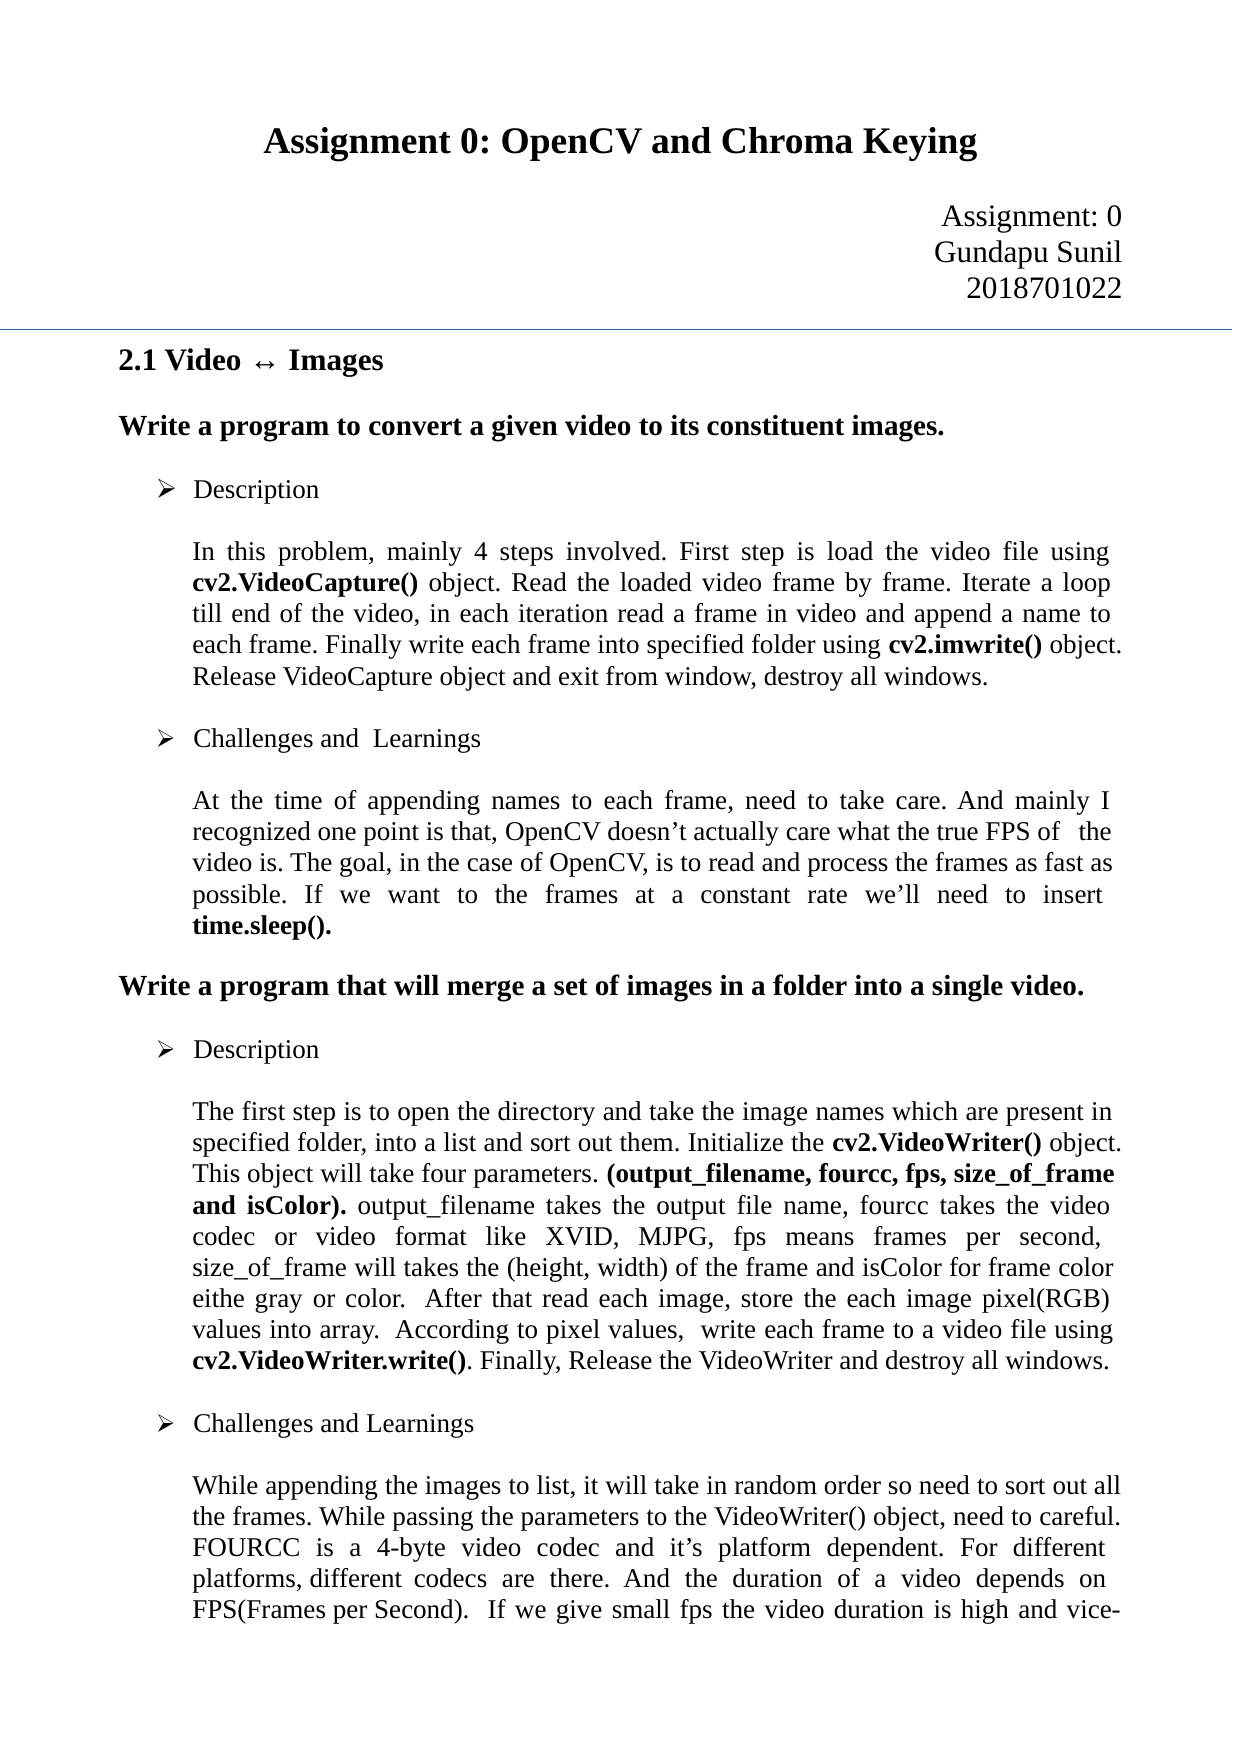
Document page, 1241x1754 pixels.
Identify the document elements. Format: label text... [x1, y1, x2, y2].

text Gundapu Sunil [118, 233, 1122, 269]
text Write a program that will merge a set of images in a folder into a single video. [118, 968, 1122, 1002]
text Write a program to convert a given video to its constituent images. [118, 408, 1122, 442]
text The first step is to open the directory and take the image names which are present in specified folder, into a list and sort out them. Initialize the cv2.VideoWriter() object. This object will take four parameters. (output_filename, fourcc, fps, size_of_frame and isColor). output_filename takes the output file name, fourcc takes the video codec or video format like XVID, MJPG, fps means frames per second, size_of_frame will takes the (height, width) of the frame and isColor for frame color eithe gray or color. After that read each image, store the each image pixel(RGB) values into array. According to pixel values, write each frame to a video file using cv2.VideoWriter.write(). Finally, Release the VideoWriter and destroy all windows. [118, 1095, 1122, 1376]
text At the time of appending names to each frame, need to take care. And mainly I recognized one point is that, OpenCV doesn’t actually care what the true FPS of the video is. The goal, in the case of OpenCV, is to read and process the frames as fast as possible. If we want to the frames at a constant rate we’ll need to insert time.sleep(). [118, 784, 1122, 940]
list Description [156, 1033, 1122, 1064]
text 2.1 Video ↔ Images [118, 341, 1122, 377]
list Challenges and Learnings [156, 722, 1122, 753]
list Description [156, 473, 1122, 504]
text In this problem, mainly 4 steps involved. First step is load the video file using cv2.VideoCapture() object. Read the loaded video frame by frame. Iterate a loop till end of the video, in each iteration read a frame in video and append a name to each frame. Finally write each frame into specified folder using cv2.imwrite() object. Release VideoCapture object and exit from window, destroy all windows. [118, 535, 1122, 691]
list Challenges and Learnings [156, 1407, 1122, 1438]
text Assignment: 0 [118, 197, 1122, 233]
text 2018701022 [118, 269, 1122, 305]
text Assignment 0: OpenCV and Chroma Keying [118, 118, 1122, 161]
text While appending the images to list, it will take in random order so need to sort out all the frames. While passing the parameters to the VideoWriter() object, need to careful. FOURCC is a 4-byte video codec and it’s platform dependent. For different platforms, different codecs are there. And the duration of a video depends on FPS(Frames per Second). If we give small fps the video duration is high and vice- [118, 1469, 1122, 1625]
